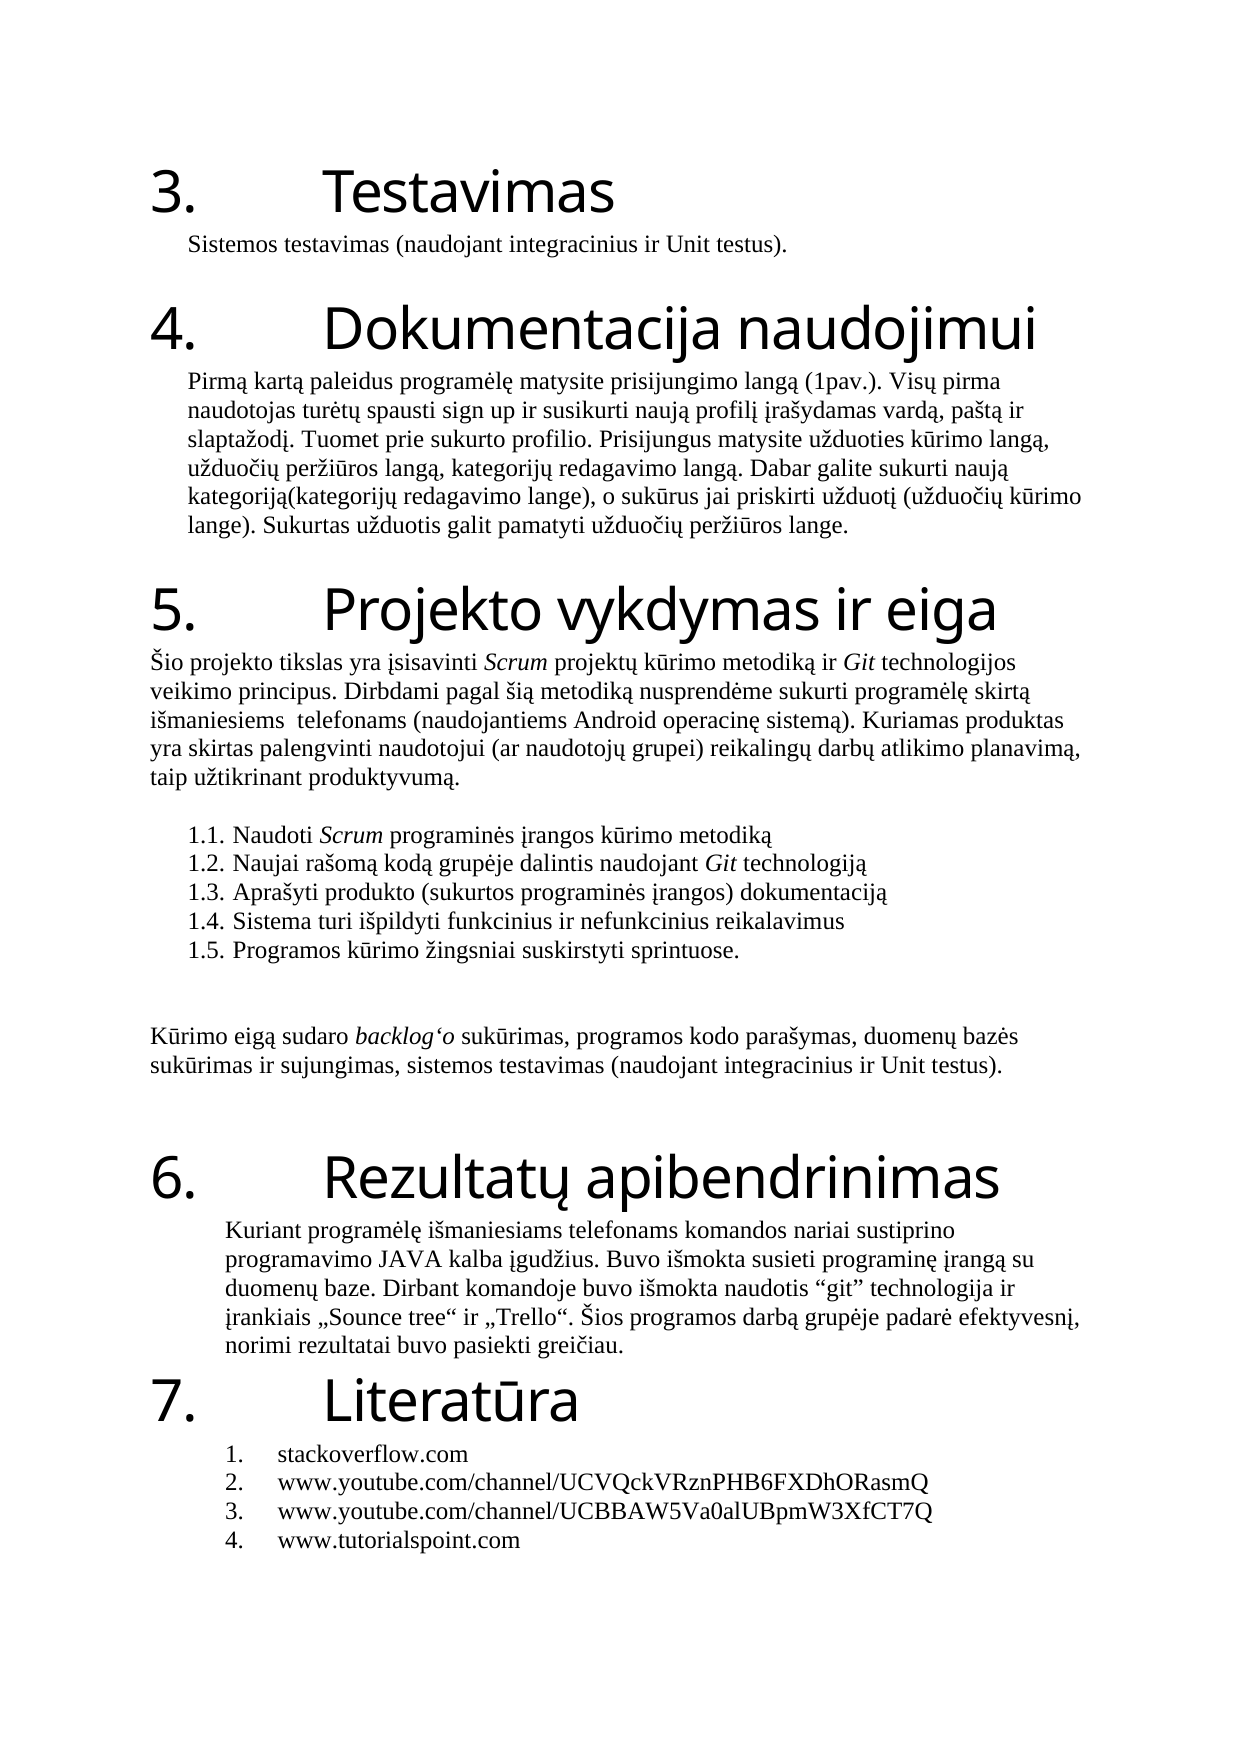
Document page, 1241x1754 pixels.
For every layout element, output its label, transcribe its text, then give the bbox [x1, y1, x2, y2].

list Rezultatų apibendrinimas [150, 1136, 1090, 1215]
list www.youtube.com/channel/UCVQckVRznPHB6FXDhORasmQ [225, 1467, 1090, 1496]
list Sistema turi išpildyti funkcinius ir nefunkcinius reikalavimus [187, 906, 1090, 935]
text Sistemos testavimas (naudojant integracinius ir Unit testus). [187, 229, 1090, 258]
text Kuriant programėlę išmaniesiams telefonams komandos nariai sustiprino programavimo JAVA kalba įgudžius. Buvo išmokta susieti programinę įrangą su duomenų baze. Dirbant komandoje buvo išmokta naudotis “git” technologija ir įrankiais „Sounce tree“ ir „Trello“. Šios programos darbą grupėje padarė efektyvesnį, norimi rezultatai buvo pasiekti greičiau. [225, 1215, 1090, 1359]
list Dokumentacija naudojimui [150, 287, 1090, 366]
list www.tutorialspoint.com [225, 1525, 1090, 1554]
text Kūrimo eigą sudaro backlog‘o sukūrimas, programos kodo parašymas, duomenų bazės sukūrimas ir sujungimas, sistemos testavimas (naudojant integracinius ir Unit testus). [150, 1021, 1090, 1078]
list stackoverflow.com [225, 1439, 1090, 1467]
list Testavimas [150, 150, 1090, 229]
list Literatūra [150, 1359, 1090, 1439]
list Aprašyti produkto (sukurtos programinės įrangos) dokumentaciją [187, 877, 1090, 906]
list www.youtube.com/channel/UCBBAW5Va0alUBpmW3XfCT7Q [225, 1496, 1090, 1525]
list Naudoti Scrum programinės įrangos kūrimo metodiką [187, 820, 1090, 848]
list Naujai rašomą kodą grupėje dalintis naudojant Git technologiją [187, 848, 1090, 877]
list Projekto vykdymas ir eiga [150, 568, 1090, 647]
list Programos kūrimo žingsniai suskirstyti sprintuose. [187, 935, 1090, 963]
text Pirmą kartą paleidus programėlę matysite prisijungimo langą (1pav.). Visų pirma naudotojas turėtų spausti sign up ir susikurti naują profilį įrašydamas vardą, paštą ir slaptažodį. Tuomet prie sukurto profilio. Prisijungus matysite užduoties kūrimo langą, užduočių peržiūros langą, kategorijų redagavimo langą. Dabar galite sukurti naują kategoriją(kategorijų redagavimo lange), o sukūrus jai priskirti užduotį (užduočių kūrimo lange). Sukurtas užduotis galit pamatyti užduočių peržiūros lange. [187, 366, 1090, 539]
text Šio projekto tikslas yra įsisavinti Scrum projektų kūrimo metodiką ir Git technologijos veikimo principus. Dirbdami pagal šią metodiką nusprendėme sukurti programėlę skirtą išmaniesiems telefonams (naudojantiems Android operacinę sistemą). Kuriamas produktas yra skirtas palengvinti naudotojui (ar naudotojų grupei) reikalingų darbų atlikimo planavimą, taip užtikrinant produktyvumą. [150, 647, 1090, 791]
